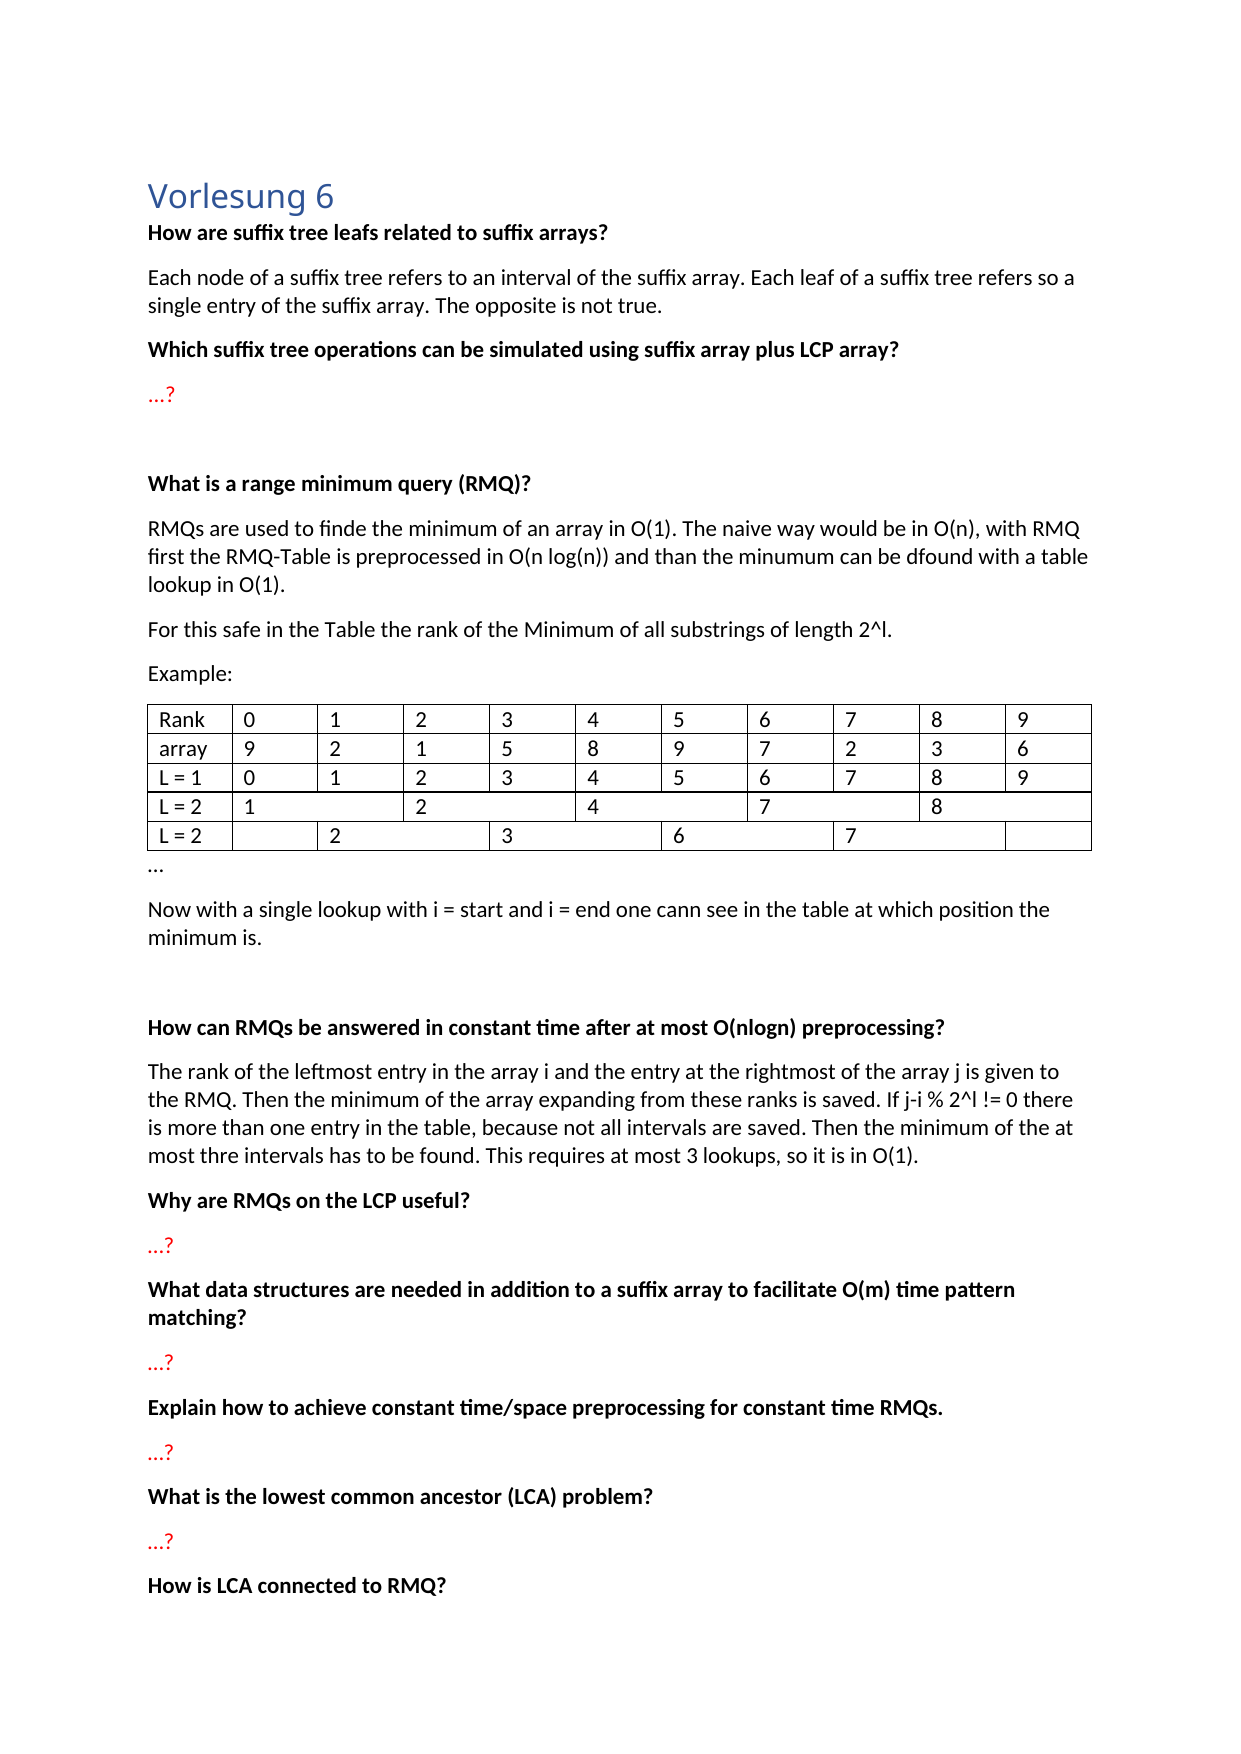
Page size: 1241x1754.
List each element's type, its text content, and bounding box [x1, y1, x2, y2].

text ...? [148, 380, 1093, 408]
table_cell L = 1 [148, 764, 232, 791]
table_cell 6 [748, 764, 833, 791]
table_cell 6 [1006, 734, 1091, 762]
table_cell 5 [662, 764, 747, 791]
table_cell 3 [920, 734, 1005, 762]
table_cell 1 [318, 764, 403, 791]
table_cell [1006, 822, 1091, 849]
text What is a range minimum query (RMQ)? [148, 469, 1093, 497]
table_cell array [148, 734, 232, 762]
subtitle Vorlesung 6 [148, 173, 1093, 218]
table_header 3 [490, 705, 575, 733]
table_header 0 [233, 705, 317, 733]
table_cell [233, 822, 317, 849]
text … [148, 851, 1093, 879]
table_header 2 [404, 705, 489, 733]
table_cell 4 [576, 764, 661, 791]
table_cell 2 [318, 822, 489, 849]
table_header 4 [576, 705, 661, 733]
table_cell 2 [834, 734, 919, 762]
table_cell 8 [920, 764, 1005, 791]
table_cell 8 [920, 793, 1091, 821]
table_cell 5 [490, 734, 575, 762]
text What is the lowest common ancestor (LCA) problem? [148, 1482, 1093, 1510]
text …? [148, 1231, 1093, 1259]
table_cell 7 [834, 764, 919, 791]
table_cell 6 [662, 822, 833, 849]
text How are suffix tree leafs related to suffix arrays? [148, 218, 1093, 246]
text RMQs are used to finde the minimum of an array in O(1). The naive way would be in O(n), with RMQ first the RMQ-Table is preprocessed in O(n log(n)) and than the minumum can be dfound with a table lookup in O(1). [148, 514, 1093, 598]
table_cell 9 [662, 734, 747, 762]
text …? [148, 1527, 1093, 1555]
table_header 7 [834, 705, 919, 733]
table_cell 2 [404, 793, 575, 821]
table_header 6 [748, 705, 833, 733]
table_cell 3 [490, 764, 575, 791]
table_cell 3 [490, 822, 661, 849]
table_cell 7 [748, 734, 833, 762]
table_header Rank [148, 705, 232, 733]
text Which suffix tree operations can be simulated using suffix array plus LCP array? [148, 335, 1093, 363]
table_header 9 [1006, 705, 1091, 733]
table_cell 2 [318, 734, 403, 762]
text The rank of the leftmost entry in the array i and the entry at the rightmost of the array j is given to the RMQ. Then the minimum of the array expanding from these ranks is saved. If j-i % 2^l != 0 there is more than one entry in the table, because not all intervals are saved. Then the minimum of the at most thre intervals has to be found. This requires at most 3 lookups, so it is in O(1). [148, 1057, 1093, 1169]
table_cell 7 [748, 793, 919, 821]
table_cell 1 [233, 793, 403, 821]
table_cell 7 [834, 822, 1005, 849]
text How is LCA connected to RMQ? [148, 1572, 1093, 1600]
text Why are RMQs on the LCP useful? [148, 1186, 1093, 1214]
text How can RMQs be answered in constant time after at most O(nlogn) preprocessing? [148, 1013, 1093, 1041]
table_cell 9 [233, 734, 317, 762]
table_cell L = 2 [148, 822, 232, 849]
table_cell 4 [576, 793, 747, 821]
text …? [148, 1438, 1093, 1466]
text For this safe in the Table the rank of the Minimum of all substrings of length 2^l. [148, 615, 1093, 643]
text Each node of a suffix tree refers to an interval of the suffix array. Each leaf of a suffix tree refers so a single entry of the suffix array. The opposite is not true. [148, 263, 1093, 319]
table_cell L = 2 [148, 793, 232, 821]
table_cell 0 [233, 764, 317, 791]
text …? [148, 1348, 1093, 1376]
table_cell 2 [404, 764, 489, 791]
table_header 8 [920, 705, 1005, 733]
table_header 5 [662, 705, 747, 733]
table_cell 9 [1006, 764, 1091, 791]
table_cell 1 [404, 734, 489, 762]
table_cell 8 [576, 734, 661, 762]
text What data structures are needed in addition to a suffix array to facilitate O(m) time pattern matching? [148, 1276, 1093, 1332]
text Explain how to achieve constant time/space preprocessing for constant time RMQs. [148, 1393, 1093, 1421]
text Example: [148, 659, 1093, 688]
text Now with a single lookup with i = start and i = end one cann see in the table at which position the minimum is. [148, 895, 1093, 951]
table_header 1 [318, 705, 403, 733]
